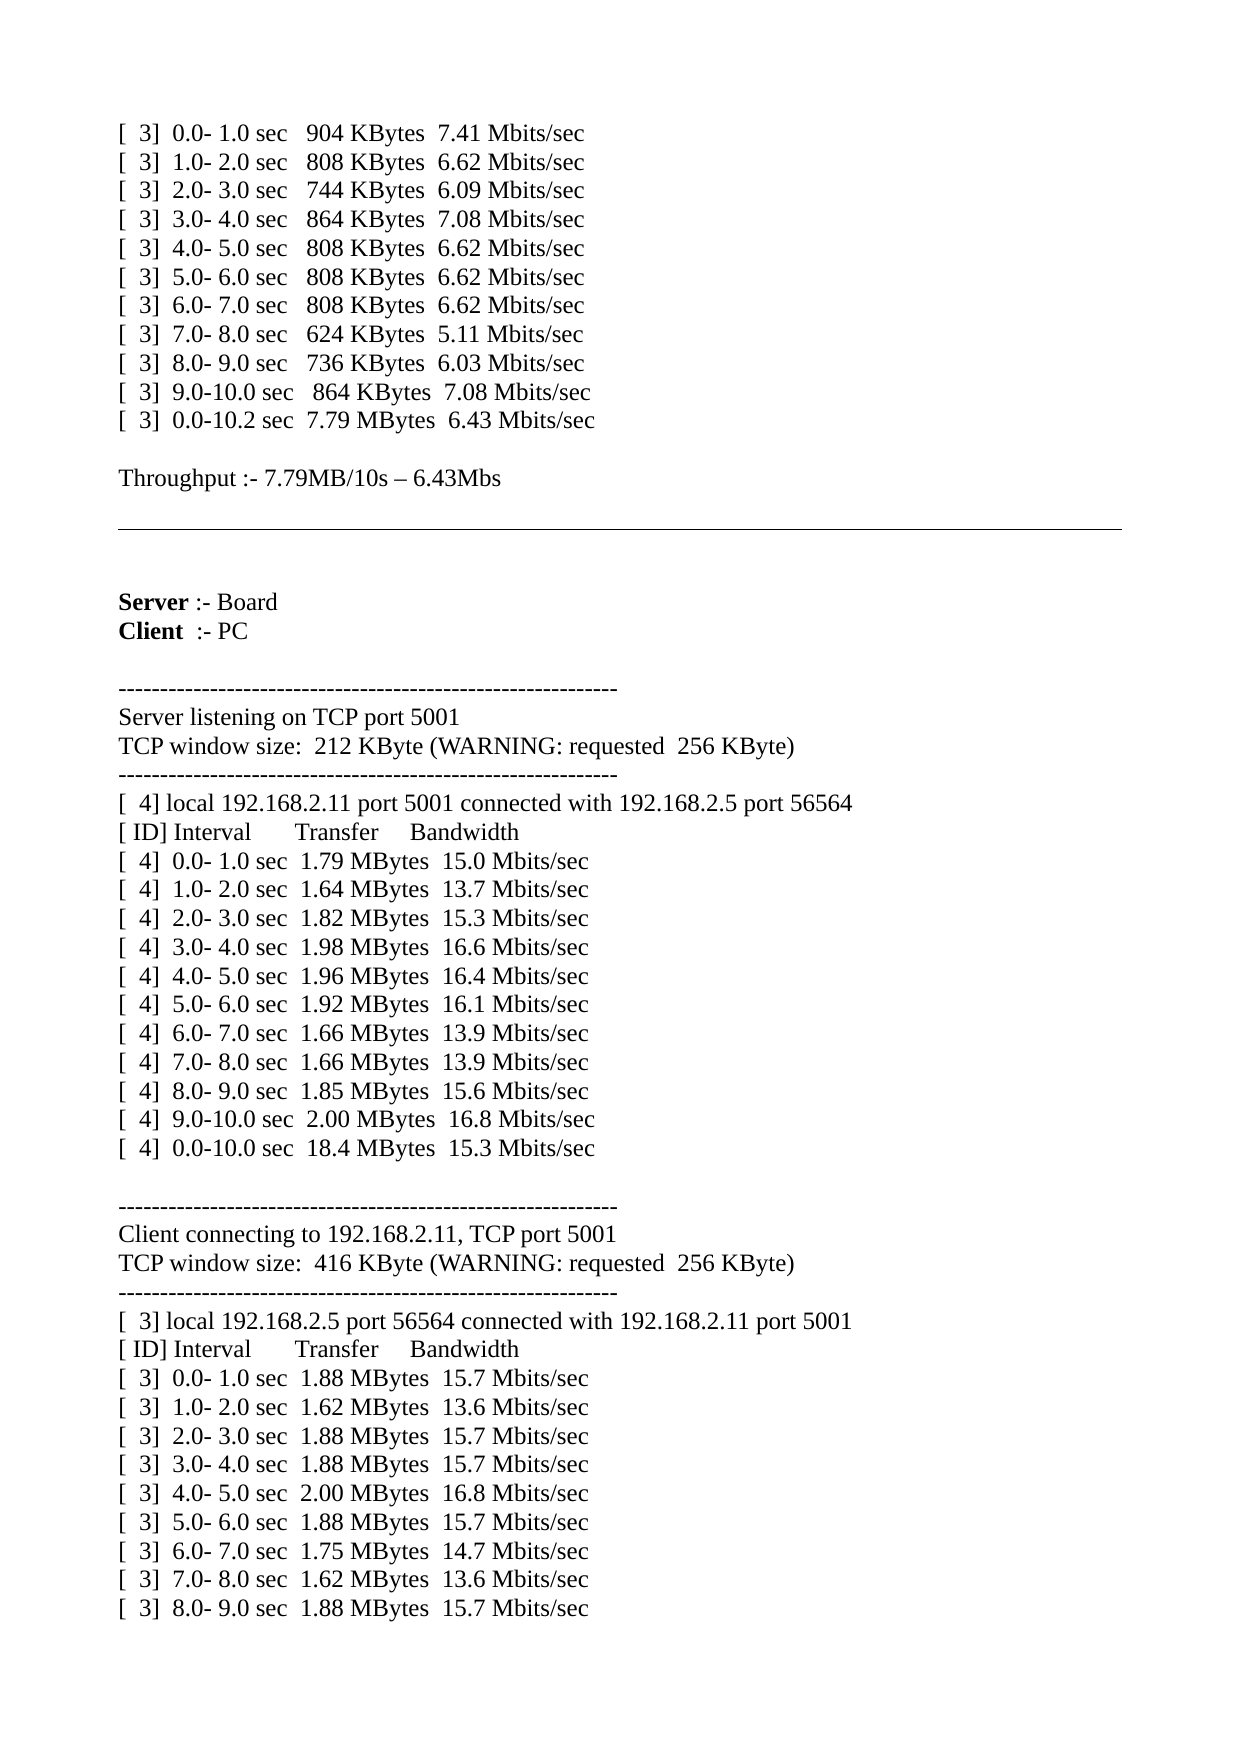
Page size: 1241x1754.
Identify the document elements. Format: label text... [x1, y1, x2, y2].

text ------------------------------------------------------------ [118, 673, 1122, 702]
text [ 4] 0.0-10.0 sec 18.4 MBytes 15.3 Mbits/sec [118, 1133, 1122, 1162]
text [ 4] 4.0- 5.0 sec 1.96 MBytes 16.4 Mbits/sec [118, 961, 1122, 989]
text Throughput :- 7.79MB/10s – 6.43Mbs [118, 463, 1122, 492]
text [ 3] 0.0- 1.0 sec 904 KBytes 7.41 Mbits/sec [118, 118, 1122, 147]
text [ 3] 4.0- 5.0 sec 2.00 MBytes 16.8 Mbits/sec [118, 1478, 1122, 1507]
text [ 3] 3.0- 4.0 sec 864 KBytes 7.08 Mbits/sec [118, 204, 1122, 233]
text Server listening on TCP port 5001 [118, 702, 1122, 731]
text [ 3] 0.0- 1.0 sec 1.88 MBytes 15.7 Mbits/sec [118, 1363, 1122, 1392]
text Client :- PC [118, 616, 1122, 644]
text ------------------------------------------------------------ [118, 1277, 1122, 1306]
text [ 4] 1.0- 2.0 sec 1.64 MBytes 13.7 Mbits/sec [118, 874, 1122, 903]
text TCP window size: 416 KByte (WARNING: requested 256 KByte) [118, 1248, 1122, 1277]
text [ 4] 2.0- 3.0 sec 1.82 MBytes 15.3 Mbits/sec [118, 903, 1122, 932]
text [ 4] 5.0- 6.0 sec 1.92 MBytes 16.1 Mbits/sec [118, 989, 1122, 1018]
text [ 3] 7.0- 8.0 sec 624 KBytes 5.11 Mbits/sec [118, 319, 1122, 348]
text [ 3] 2.0- 3.0 sec 1.88 MBytes 15.7 Mbits/sec [118, 1421, 1122, 1449]
text [ 3] 0.0-10.2 sec 7.79 MBytes 6.43 Mbits/sec [118, 406, 1122, 434]
text [ 4] 6.0- 7.0 sec 1.66 MBytes 13.9 Mbits/sec [118, 1018, 1122, 1047]
text TCP window size: 212 KByte (WARNING: requested 256 KByte) [118, 731, 1122, 759]
text [ ID] Interval Transfer Bandwidth [118, 1334, 1122, 1363]
text [ 3] 9.0-10.0 sec 864 KBytes 7.08 Mbits/sec [118, 377, 1122, 406]
text ------------------------------------------------------------ [118, 1191, 1122, 1219]
text Server :- Board [118, 587, 1122, 616]
text [ 4] 0.0- 1.0 sec 1.79 MBytes 15.0 Mbits/sec [118, 846, 1122, 874]
text Client connecting to 192.168.2.11, TCP port 5001 [118, 1219, 1122, 1248]
text ------------------------------------------------------------ [118, 759, 1122, 788]
text [ 3] 5.0- 6.0 sec 808 KBytes 6.62 Mbits/sec [118, 262, 1122, 291]
text [ 4] 7.0- 8.0 sec 1.66 MBytes 13.9 Mbits/sec [118, 1047, 1122, 1076]
text [ 4] local 192.168.2.11 port 5001 connected with 192.168.2.5 port 56564 [118, 788, 1122, 817]
text [ 3] 5.0- 6.0 sec 1.88 MBytes 15.7 Mbits/sec [118, 1507, 1122, 1536]
text [ 3] 6.0- 7.0 sec 1.75 MBytes 14.7 Mbits/sec [118, 1536, 1122, 1564]
text [ 3] 1.0- 2.0 sec 808 KBytes 6.62 Mbits/sec [118, 147, 1122, 176]
text [ 3] 8.0- 9.0 sec 1.88 MBytes 15.7 Mbits/sec [118, 1593, 1122, 1622]
text [ 3] local 192.168.2.5 port 56564 connected with 192.168.2.11 port 5001 [118, 1306, 1122, 1334]
text [ 3] 6.0- 7.0 sec 808 KBytes 6.62 Mbits/sec [118, 291, 1122, 319]
text [ 3] 4.0- 5.0 sec 808 KBytes 6.62 Mbits/sec [118, 233, 1122, 262]
text [ 3] 7.0- 8.0 sec 1.62 MBytes 13.6 Mbits/sec [118, 1564, 1122, 1593]
text [ 3] 3.0- 4.0 sec 1.88 MBytes 15.7 Mbits/sec [118, 1449, 1122, 1478]
text [ 4] 9.0-10.0 sec 2.00 MBytes 16.8 Mbits/sec [118, 1104, 1122, 1133]
text [ 3] 8.0- 9.0 sec 736 KBytes 6.03 Mbits/sec [118, 348, 1122, 377]
text [ 4] 3.0- 4.0 sec 1.98 MBytes 16.6 Mbits/sec [118, 932, 1122, 961]
text [ 4] 8.0- 9.0 sec 1.85 MBytes 15.6 Mbits/sec [118, 1076, 1122, 1104]
text [ ID] Interval Transfer Bandwidth [118, 817, 1122, 846]
text [ 3] 2.0- 3.0 sec 744 KBytes 6.09 Mbits/sec [118, 176, 1122, 204]
text [ 3] 1.0- 2.0 sec 1.62 MBytes 13.6 Mbits/sec [118, 1392, 1122, 1421]
